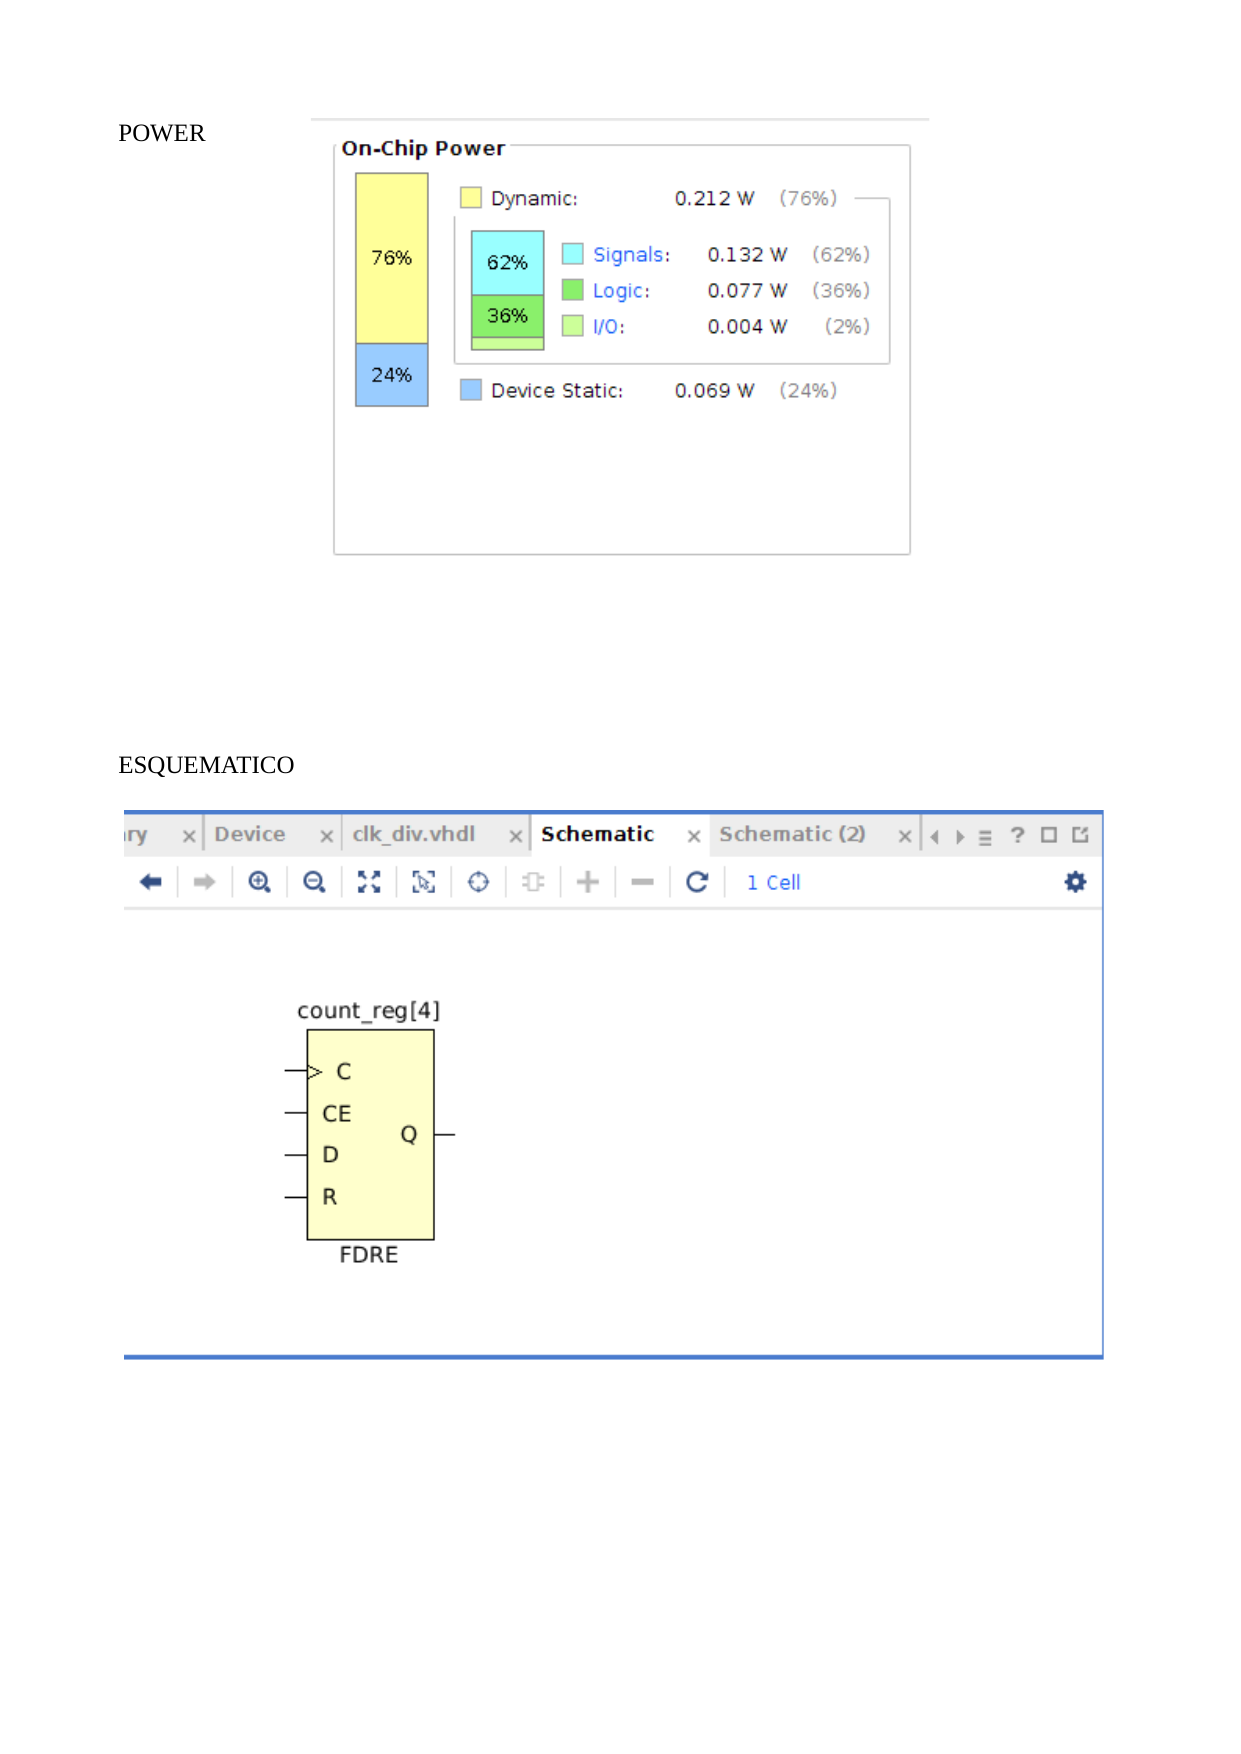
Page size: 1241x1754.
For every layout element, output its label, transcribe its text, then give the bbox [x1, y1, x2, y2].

text POWER [118, 118, 310, 147]
text ESQUEMATICO [118, 751, 1122, 779]
picture [124, 810, 1104, 1363]
text [930, 118, 1122, 147]
picture [310, 118, 930, 590]
